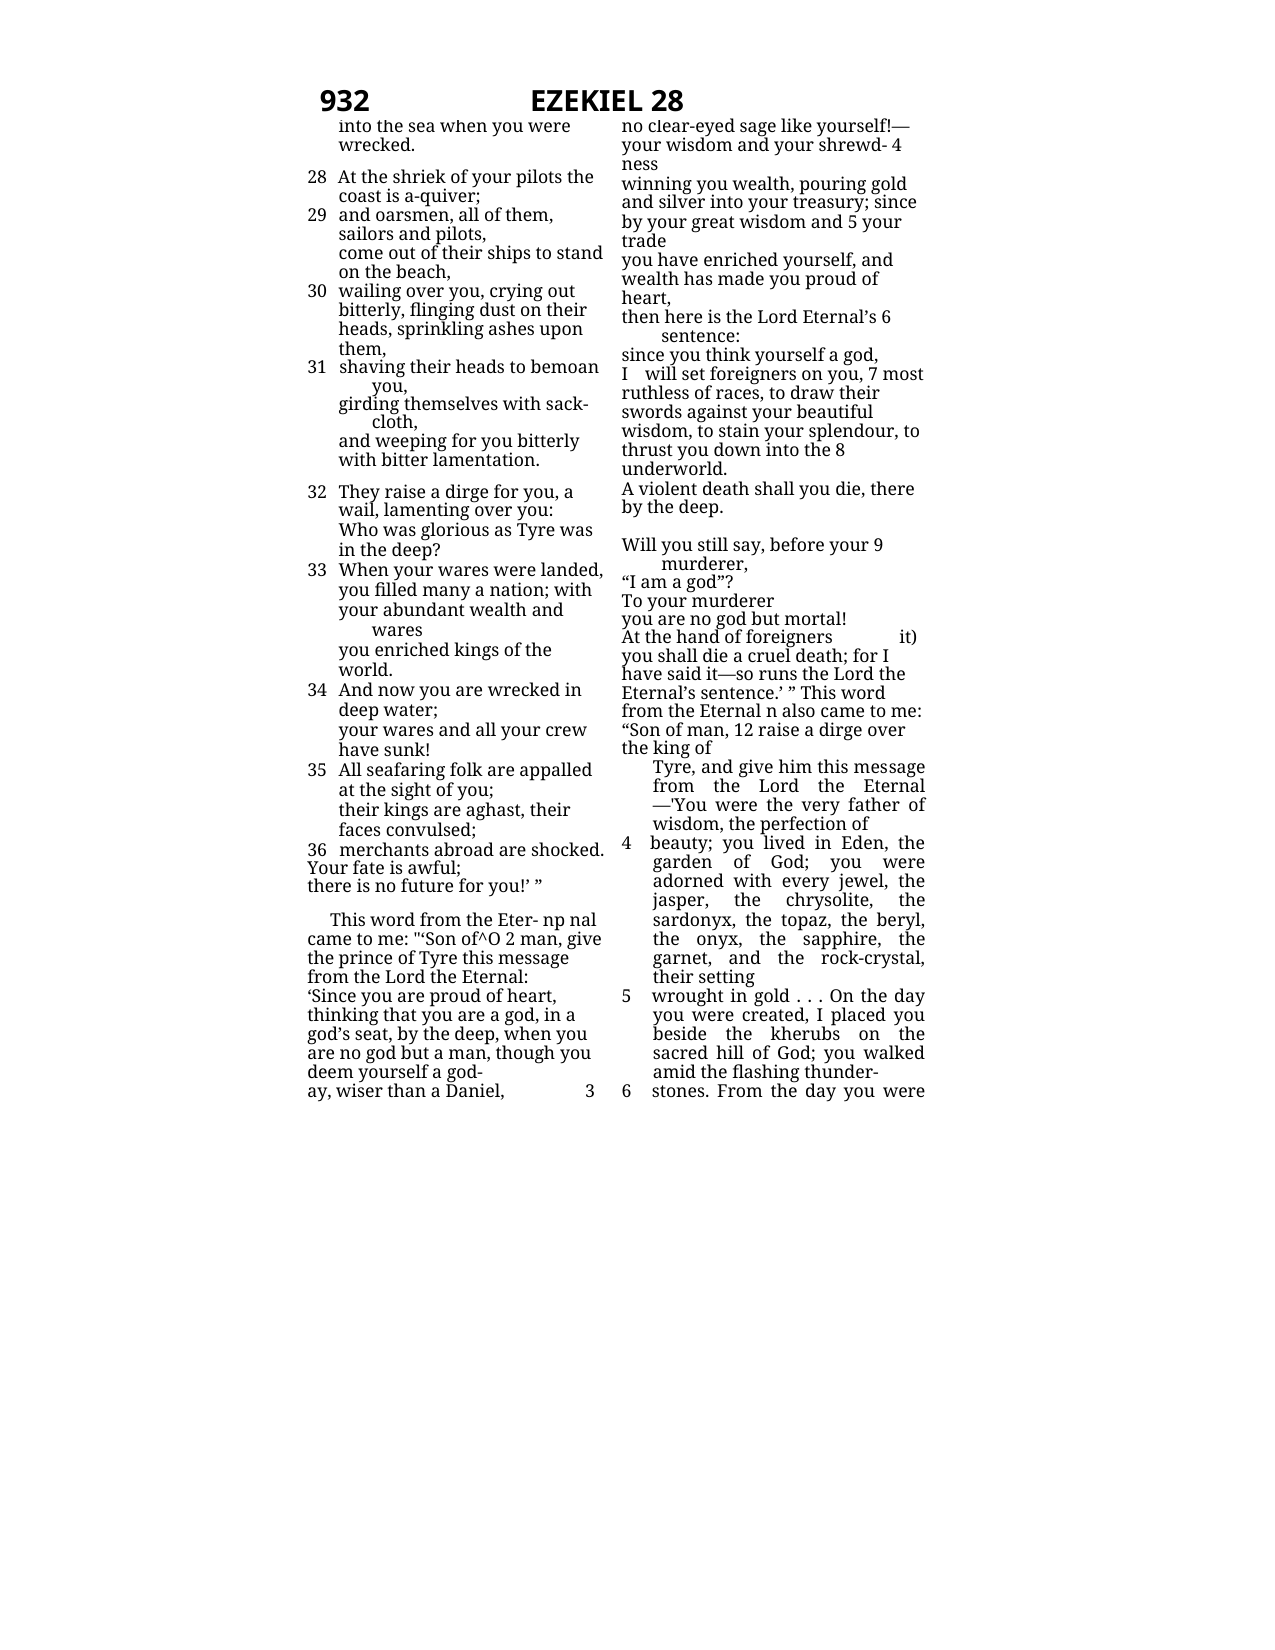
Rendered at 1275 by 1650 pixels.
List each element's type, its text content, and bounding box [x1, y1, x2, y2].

text Who was glorious as Tyre was in the deep? [338, 520, 611, 560]
list will set foreigners on you, 7 most ruthless of races, to draw their swords against your beautiful wisdom, to stain your splendour, to thrust you down into the 8 underworld. [621, 365, 925, 480]
text your wares and all your crew have sunk! [338, 720, 611, 760]
text Will you still say, before your 9 murderer, [621, 537, 925, 574]
text ‘Since you are proud of heart, thinking that you are a god, in a god’s seat, by the deep, when you are no god but a man, though you deem yourself a god- [307, 987, 611, 1082]
text come out of their ships to stand on the beach, [338, 244, 611, 282]
text A violent death shall you die, there by the deep. [621, 480, 925, 518]
text To your murderer [621, 592, 925, 611]
text there is no future for you!’ ” [307, 878, 611, 896]
text “I am a god”? [621, 574, 925, 592]
list When your wares were landed, you filled many a nation; with your abundant wealth and [307, 560, 611, 620]
text ay, wiser than a Daniel, 3 [307, 1082, 611, 1101]
list And now you are wrecked in deep water; [307, 680, 611, 720]
text wares [372, 620, 611, 640]
text you have enriched yourself, and wealth has made you proud of heart, [621, 251, 925, 308]
text Tyre, and give him this mes­sage from the Lord the Eternal —'You were the very father of wisdom, the perfection of [653, 758, 925, 834]
list shaving their heads to bemoan [307, 359, 611, 378]
text winning you wealth, pouring gold and silver into your treasury; since by your great wisdom and 5 your trade [621, 175, 925, 251]
list wrought in gold . . . On the day you were created, I placed you beside the kherubs on the sacred hill of God; you walked amid the flashing thunder- [621, 987, 925, 1082]
text no clear-eyed sage like yourself!— your wisdom and your shrewd- 4 ness [621, 117, 925, 175]
subtitle you, [372, 378, 611, 396]
text At the hand of foreigners it) [621, 629, 925, 648]
text Your fate is awful; [307, 860, 611, 878]
text and weeping for you bitterly with bitter lamentation. [338, 432, 611, 471]
list and oarsmen, all of them, sailors and pilots, [307, 206, 611, 244]
text their kings are aghast, their faces convulsed; [338, 800, 611, 840]
list They raise a dirge for you, a wail, lamenting over you: [307, 483, 611, 520]
list merchants abroad are shocked. [307, 840, 611, 860]
text girding themselves with sack­cloth, [338, 396, 611, 432]
text you are no god but mortal! [621, 611, 925, 629]
text This word from the Eter- np nal came to me: "‘Son of^O 2 man, give the prince of Tyre this message from the Lord the Eter­nal: [307, 911, 611, 987]
list At the shriek of your pilots the coast is a-quiver; [307, 168, 611, 206]
text then here is the Lord Eternal’s 6 sentence: [621, 308, 925, 346]
list stones. From the day you were [621, 1082, 925, 1101]
text you enriched kings of the world. [338, 640, 611, 680]
list wailing over you, crying out bitterly, flinging dust on their heads, sprinkling ashes upon them, [307, 282, 611, 359]
list beauty; you lived in Eden, the garden of God; you were adorned with every jewel, the jasper, the chrysolite, the sardonyx, the topaz, the beryl, the onyx, the sapphire, the garnet, and the rock-crystal, their setting [621, 834, 925, 987]
text since you think yourself a god, [621, 346, 925, 365]
text you shall die a cruel death; for I have said it—so runs the Lord the Eternal’s sentence.’ ” This word from the Eternal n also came to me: “Son of man, 12 raise a dirge over the king of [621, 648, 925, 758]
text into the sea when you were wrecked. [338, 120, 611, 156]
list All seafaring folk are appalled at the sight of you; [307, 760, 611, 800]
